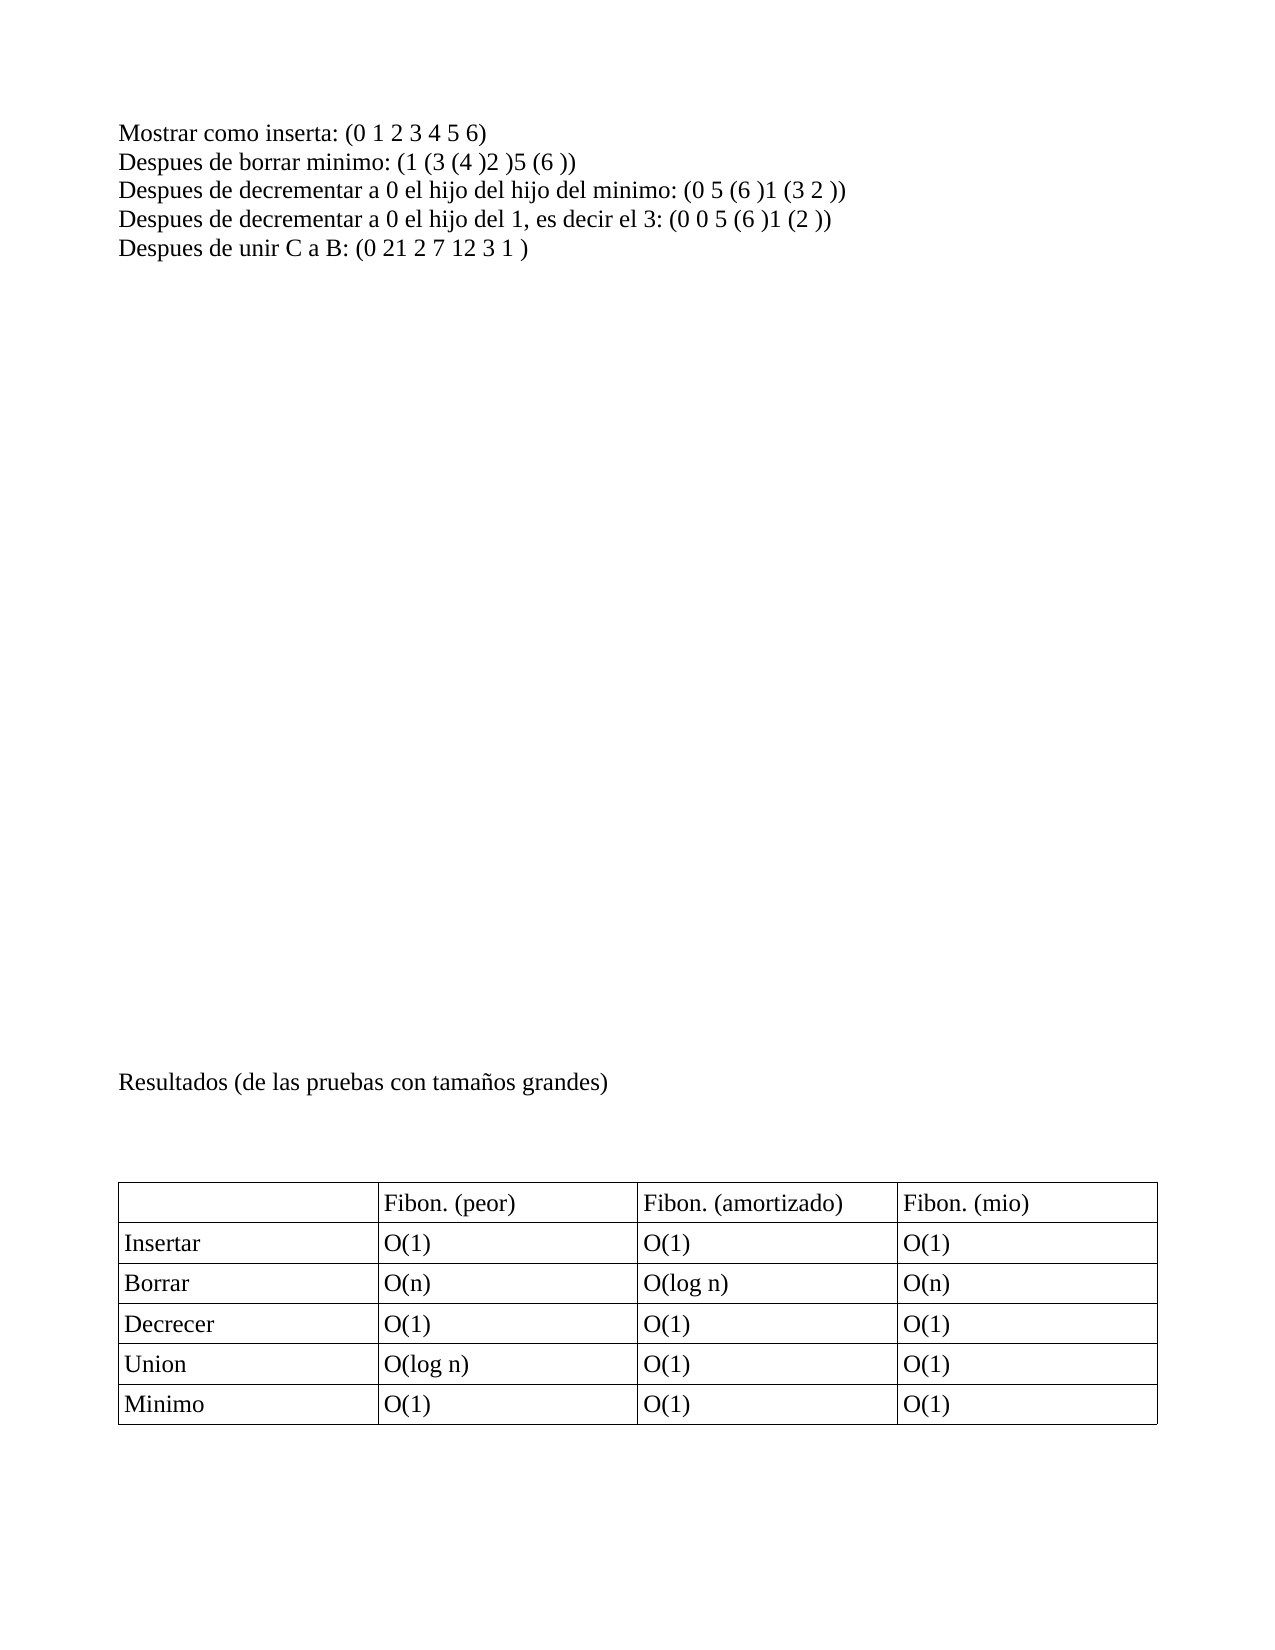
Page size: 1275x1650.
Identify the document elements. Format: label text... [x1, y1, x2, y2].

table_cell O(1) [638, 1304, 897, 1343]
table_cell Minimo [119, 1385, 378, 1424]
table_cell O(log n) [379, 1344, 637, 1383]
table_cell O(1) [379, 1223, 637, 1262]
text Resultados (de las pruebas con tamaños grandes) [118, 1067, 1157, 1096]
table_cell Decrecer [119, 1304, 378, 1343]
table_cell O(1) [379, 1304, 637, 1343]
table_header Fibon. (mio) [898, 1183, 1157, 1222]
table_cell O(1) [898, 1344, 1157, 1383]
table_header Fibon. (amortizado) [638, 1183, 897, 1222]
table_cell O(1) [379, 1385, 637, 1424]
text Mostrar como inserta: (0 1 2 3 4 5 6) [118, 118, 1157, 147]
table_cell O(1) [638, 1385, 897, 1424]
table_cell Insertar [119, 1223, 378, 1262]
text Despues de unir C a B: (0 21 2 7 12 3 1 ) [118, 233, 1157, 262]
table_cell O(n) [898, 1264, 1157, 1303]
text Despues de borrar minimo: (1 (3 (4 )2 )5 (6 )) [118, 147, 1157, 176]
text Despues de decrementar a 0 el hijo del 1, es decir el 3: (0 0 5 (6 )1 (2 )) [118, 204, 1157, 233]
table_cell O(1) [638, 1344, 897, 1383]
table_cell O(log n) [638, 1264, 897, 1303]
table_cell O(1) [638, 1223, 897, 1262]
table_header Fibon. (peor) [379, 1183, 637, 1222]
table_cell O(1) [898, 1223, 1157, 1262]
table_cell O(1) [898, 1304, 1157, 1343]
text Despues de decrementar a 0 el hijo del hijo del minimo: (0 5 (6 )1 (3 2 )) [118, 176, 1157, 204]
table_header [119, 1183, 378, 1222]
table_cell O(n) [379, 1264, 637, 1303]
table_cell Borrar [119, 1264, 378, 1303]
table_cell O(1) [898, 1385, 1157, 1424]
table_cell Union [119, 1344, 378, 1383]
